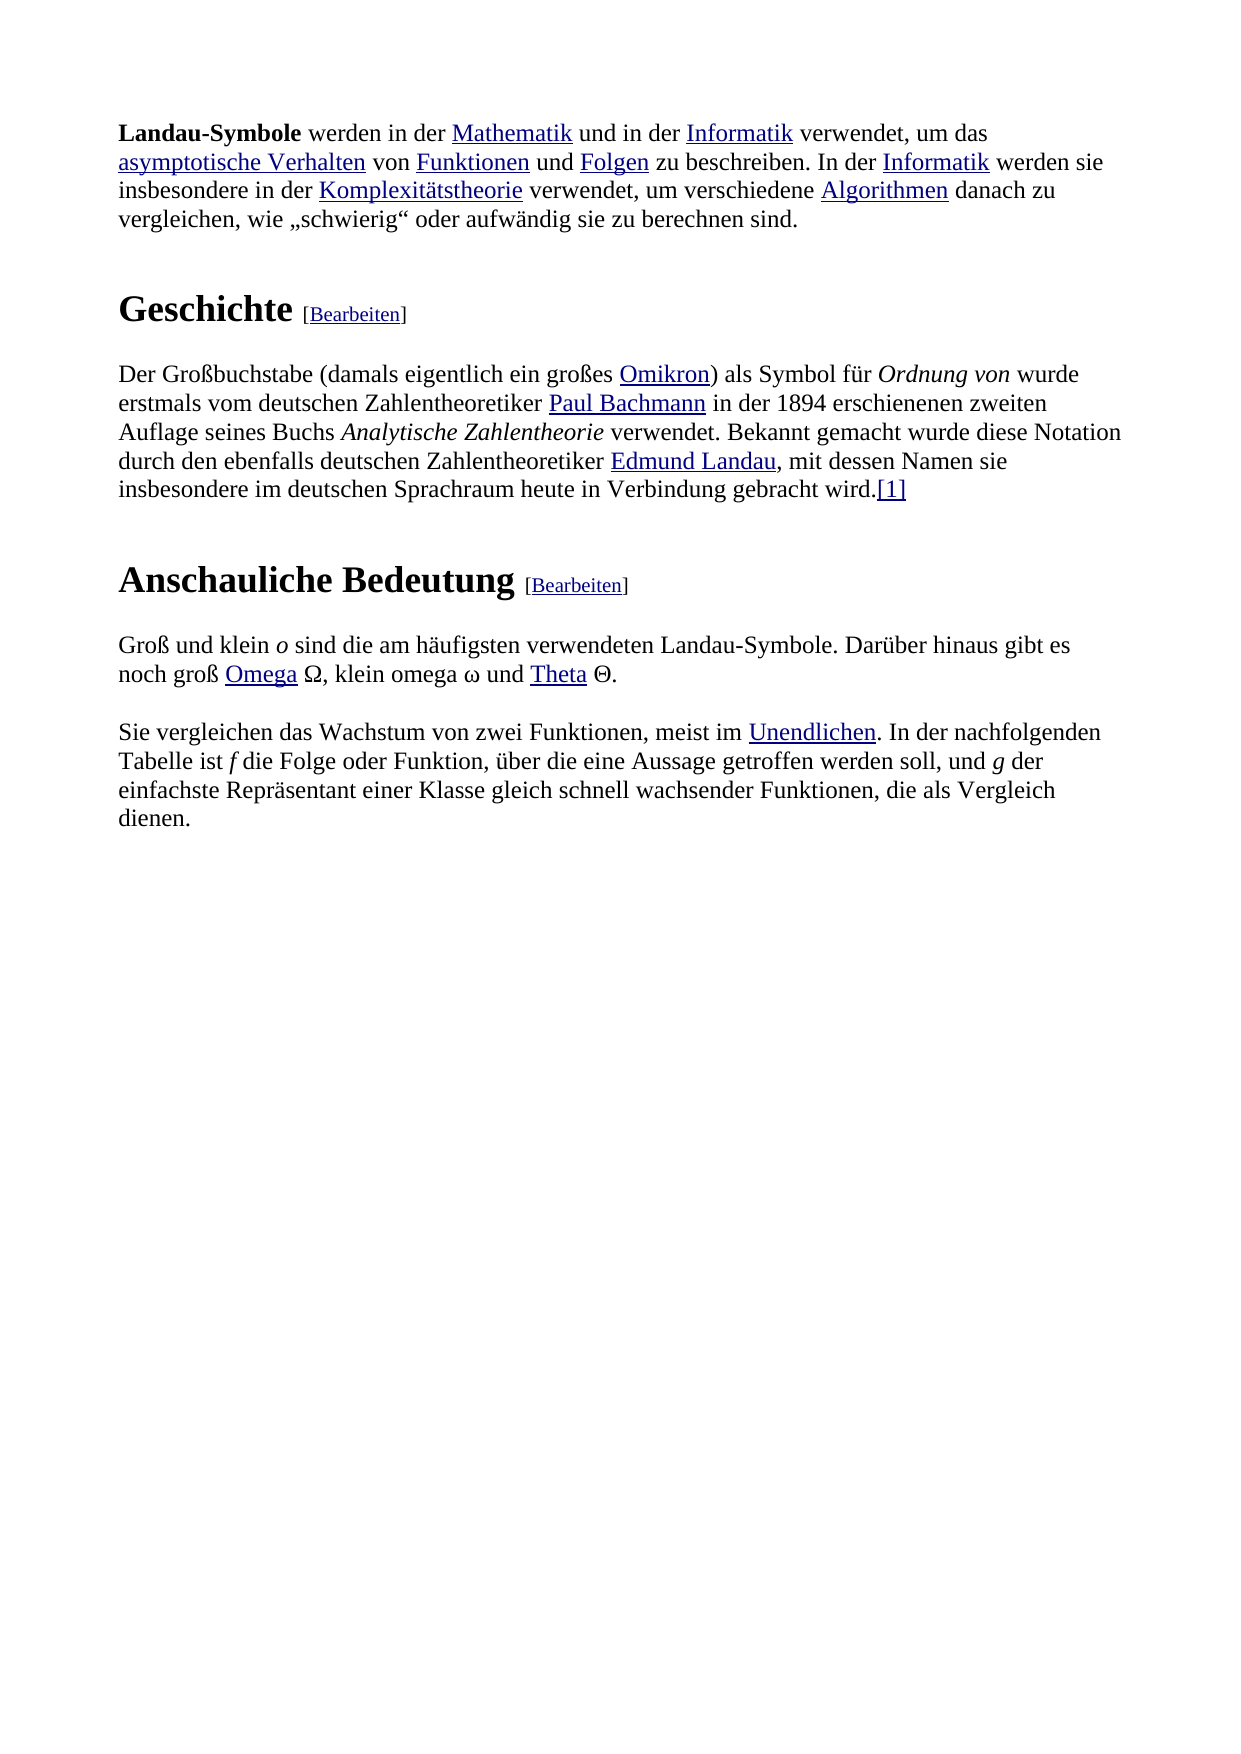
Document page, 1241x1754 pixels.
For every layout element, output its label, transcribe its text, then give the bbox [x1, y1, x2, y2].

text Groß und klein o sind die am häufigsten verwendeten Landau-Symbole. Darüber hinaus gibt es noch groß Omega Ω, klein omega ω und Theta Θ. [118, 630, 1122, 688]
text Landau-Symbole werden in der Mathematik und in der Informatik verwendet, um das asymptotische Verhalten von Funktionen und Folgen zu beschreiben. In der Informatik werden sie insbesondere in der Komplexitätstheorie verwendet, um verschiedene Algorithmen danach zu vergleichen, wie „schwierig“ oder aufwändig sie zu berechnen sind. [118, 118, 1122, 233]
text Sie vergleichen das Wachstum von zwei Funktionen, meist im Unendlichen. In der nachfolgenden Tabelle ist f die Folge oder Funktion, über die eine Aussage getroffen werden soll, und g der einfachste Repräsentant einer Klasse gleich schnell wachsender Funktionen, die als Vergleich dienen. [118, 717, 1122, 832]
text Der Großbuchstabe (damals eigentlich ein großes Omikron) als Symbol für Ordnung von wurde erstmals vom deutschen Zahlentheoretiker Paul Bachmann in der 1894 erschienenen zweiten Auflage seines Buchs Analytische Zahlentheorie verwendet. Bekannt gemacht wurde diese Notation durch den ebenfalls deutschen Zahlentheoretiker Edmund Landau, mit dessen Namen sie insbesondere im deutschen Sprachraum heute in Verbindung gebracht wird.[1] [118, 359, 1122, 503]
subtitle Anschauliche Bedeutung [Bearbeiten] [118, 558, 1122, 601]
subtitle Geschichte [Bearbeiten] [118, 287, 1122, 330]
